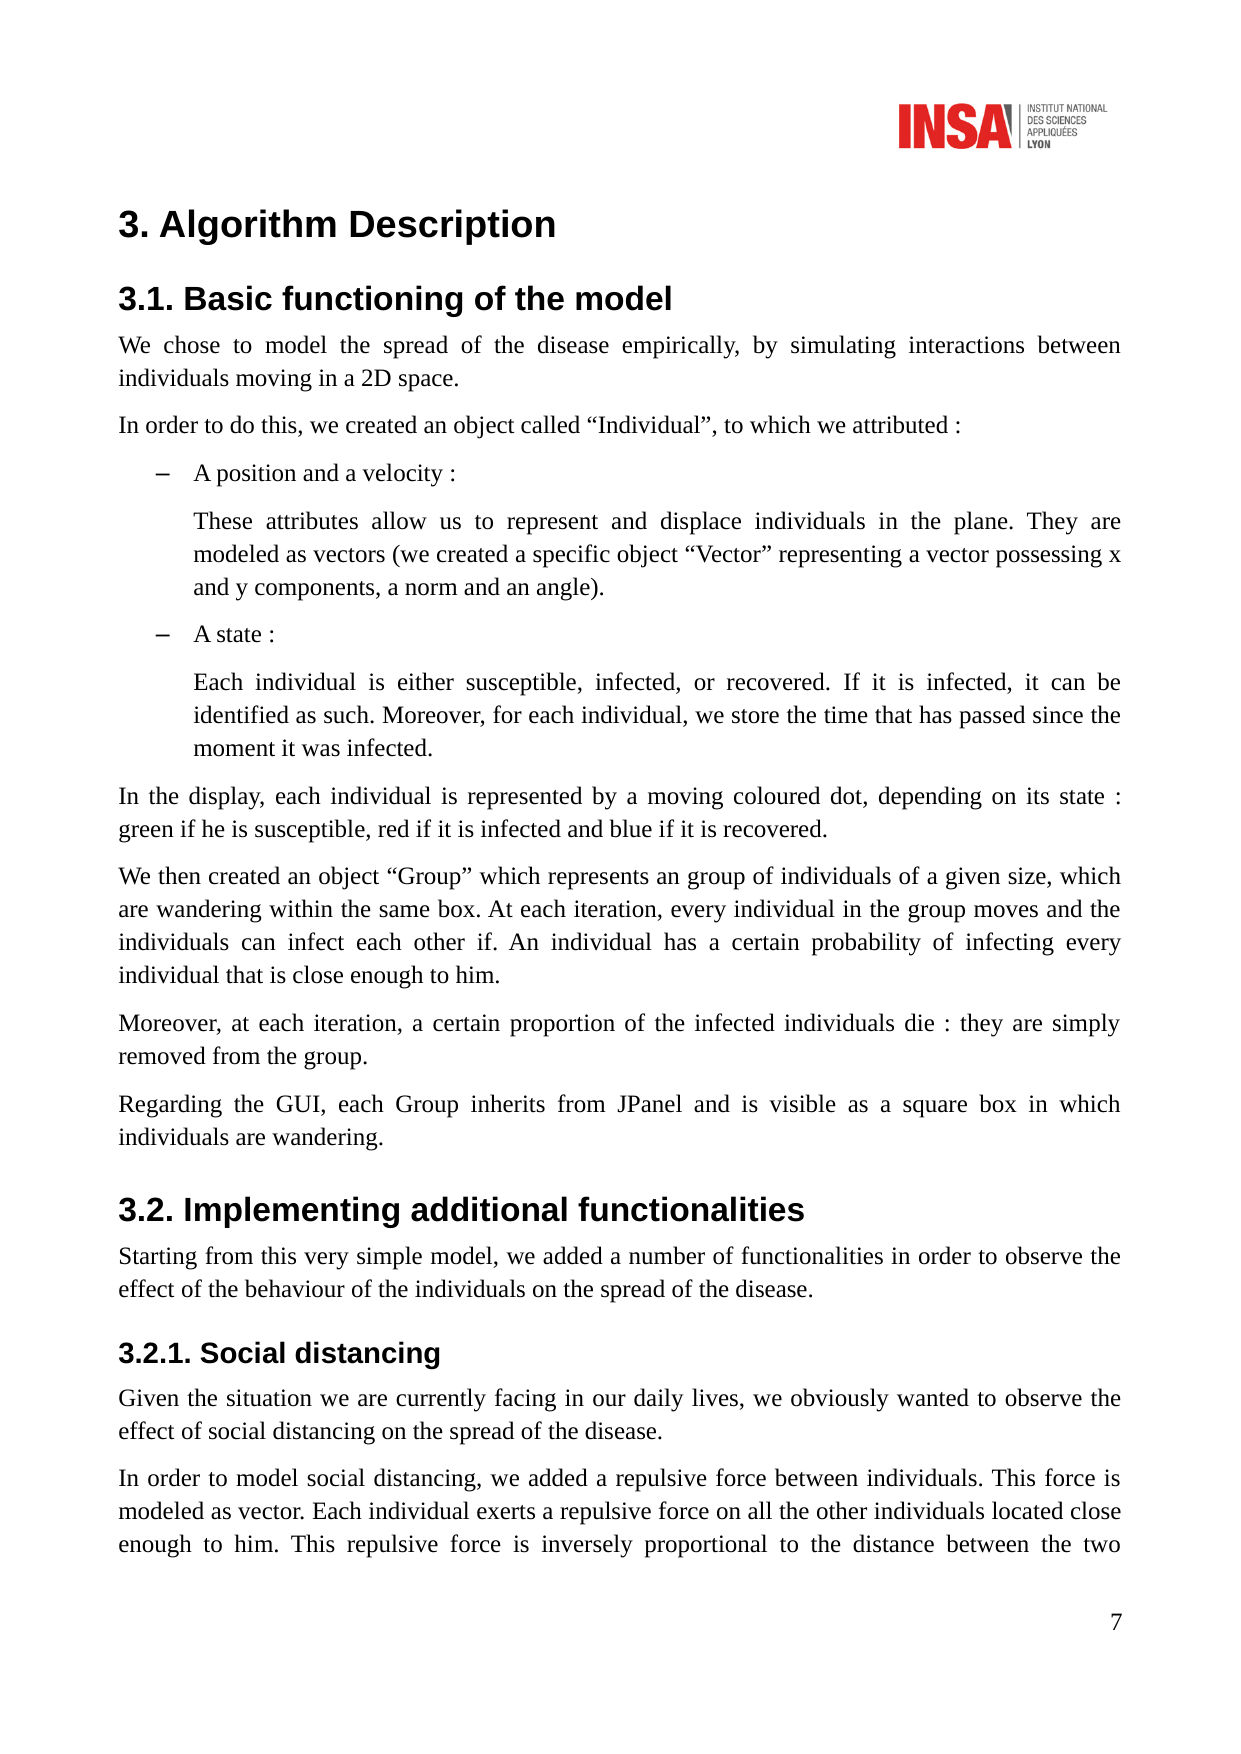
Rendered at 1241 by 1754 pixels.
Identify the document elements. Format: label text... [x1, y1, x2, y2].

text Moreover, at each iteration, a certain proportion of the infected individuals die : they are simply removed from the group. [118, 1008, 1122, 1070]
list Each individual is either susceptible, infected, or recovered. If it is infected, it can be identified as such. Moreover, for each individual, we store the time that has passed since the moment it was infected. [156, 667, 1122, 762]
text We then created an object “Group” which represents an group of individuals of a given size, which are wandering within the same box. At each iteration, every individual in the group moves and the individuals can infect each other if. An individual has a certain probability of infecting every individual that is close enough to him. [118, 861, 1122, 989]
subtitle 3.2. Implementing additional functionalities [118, 1190, 1122, 1229]
list A state : [156, 619, 1122, 648]
text In order to model social distancing, we added a repulsive force between individuals. This force is modeled as vector. Each individual exerts a repulsive force on all the other individuals located close enough to him. This repulsive force is inversely proportional to the distance between the two [118, 1463, 1122, 1558]
text We chose to model the spread of the disease empirically, by simulating interactions between individuals moving in a 2D space. [118, 330, 1122, 392]
text Starting from this very simple model, we added a number of functionalities in order to observe the effect of the behaviour of the individuals on the spread of the disease. [118, 1241, 1122, 1303]
text In the display, each individual is represented by a moving coloured dot, depending on its state : green if he is susceptible, red if it is infected and blue if it is recovered. [118, 781, 1122, 842]
list A position and a velocity : [156, 458, 1122, 487]
picture [891, 86, 1114, 167]
text Regarding the GUI, each Group inherits from JPanel and is visible as a square box in which individuals are wandering. [118, 1089, 1122, 1150]
text Given the situation we are currently facing in our daily lives, we obviously wanted to observe the effect of social distancing on the spread of the disease. [118, 1383, 1122, 1444]
subtitle 3.2.1. Social distancing [118, 1336, 1122, 1370]
subtitle 3.1. Basic functioning of the model [118, 279, 1122, 317]
subtitle 3. Algorithm Description [118, 202, 1122, 246]
text In order to do this, we created an object called “Individual”, to which we attributed : [118, 411, 1122, 439]
list These attributes allow us to represent and displace individuals in the plane. They are modeled as vectors (we created a specific object “Vector” representing a vector possessing x and y components, a norm and an angle). [156, 506, 1122, 601]
